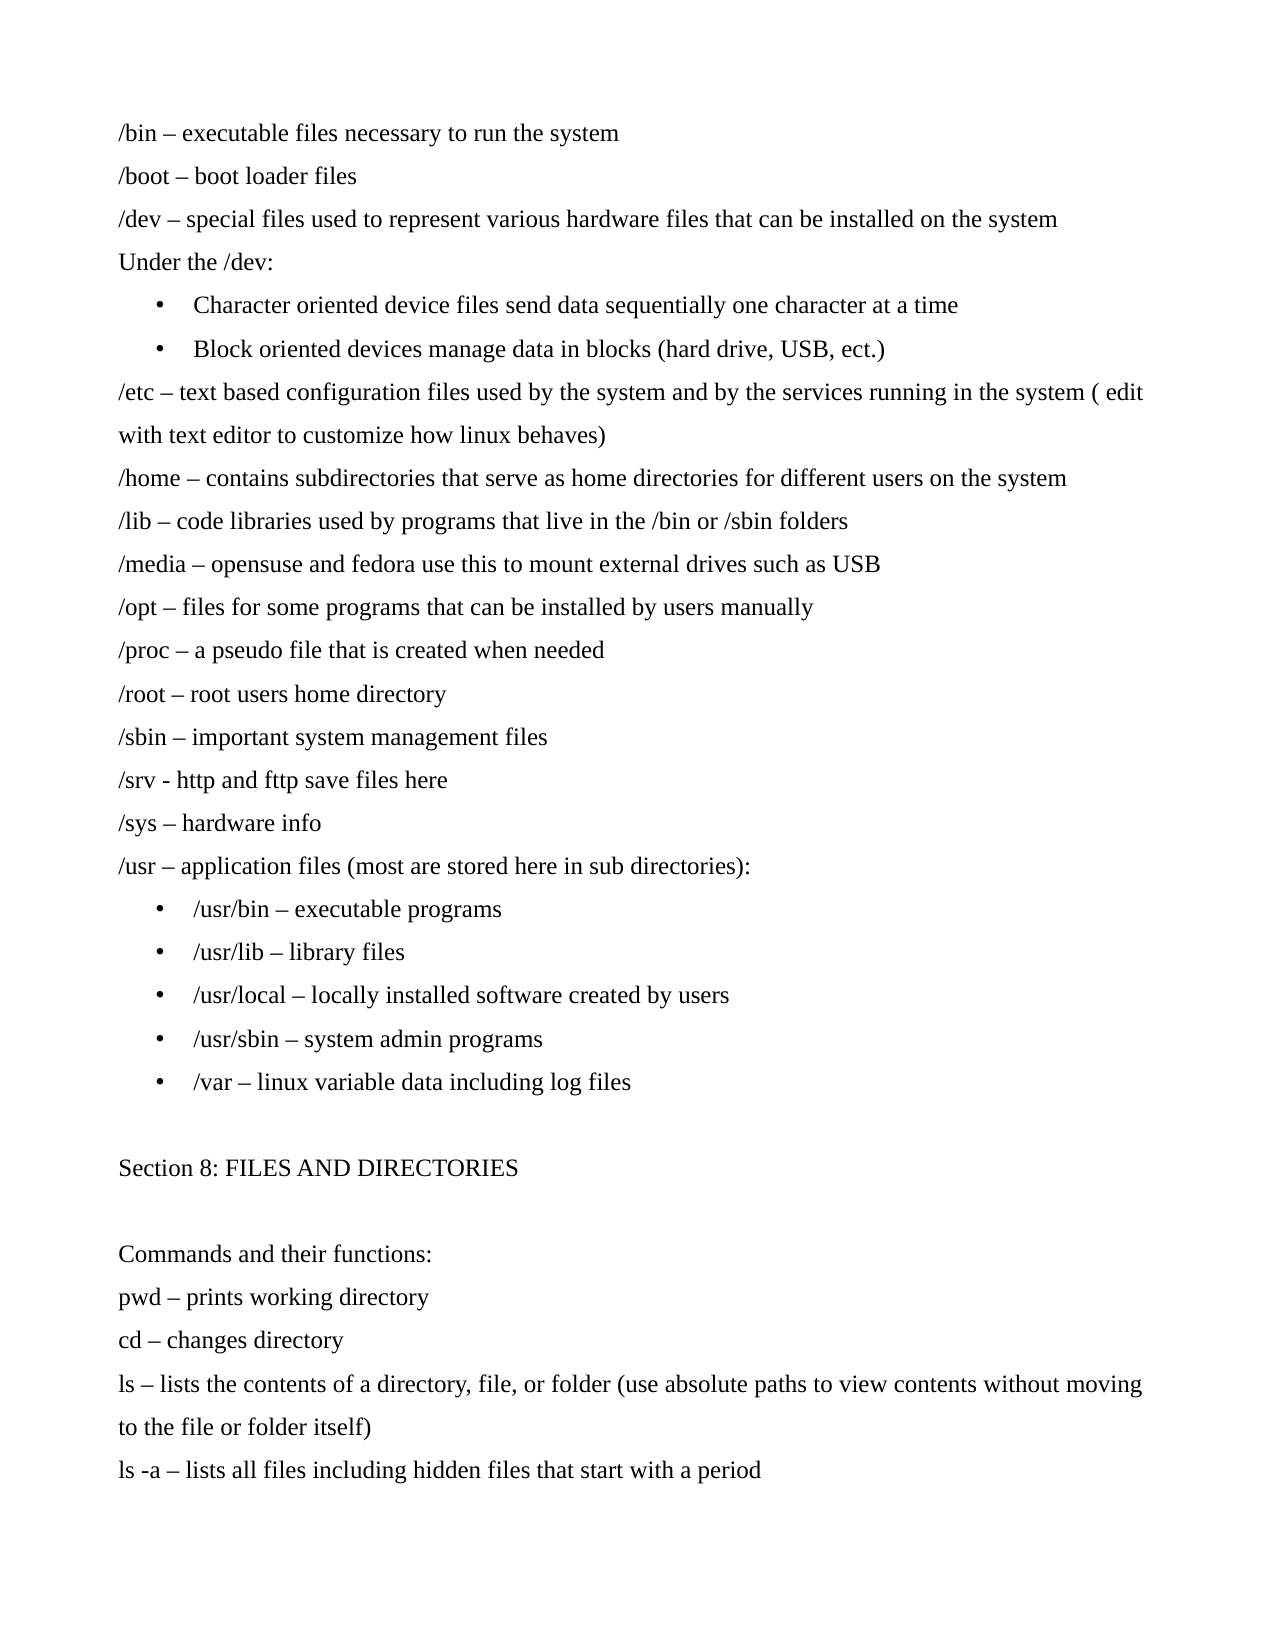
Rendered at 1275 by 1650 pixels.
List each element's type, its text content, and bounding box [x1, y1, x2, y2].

text cd – changes directory [118, 1326, 1157, 1354]
text /lib – code libraries used by programs that live in the /bin or /sbin folders [118, 506, 1157, 535]
list /usr/bin – executable programs [156, 894, 1157, 923]
text /sys – hardware info [118, 808, 1157, 837]
text /usr – application files (most are stored here in sub directories): [118, 851, 1157, 880]
text Section 8: FILES AND DIRECTORIES [118, 1153, 1157, 1182]
text Commands and their functions: [118, 1239, 1157, 1268]
list /var – linux variable data including log files [156, 1067, 1157, 1096]
text /srv - http and fttp save files here [118, 765, 1157, 794]
text Under the /dev: [118, 247, 1157, 276]
text ls -a – lists all files including hidden files that start with a period [118, 1455, 1157, 1484]
text ls – lists the contents of a directory, file, or folder (use absolute paths to view contents without moving to the file or folder itself) [118, 1369, 1157, 1441]
text /dev – special files used to represent various hardware files that can be installed on the system [118, 204, 1157, 233]
text /sbin – important system management files [118, 722, 1157, 751]
text pwd – prints working directory [118, 1282, 1157, 1311]
text /boot – boot loader files [118, 161, 1157, 190]
list /usr/local – locally installed software created by users [156, 981, 1157, 1009]
text /media – opensuse and fedora use this to mount external drives such as USB [118, 549, 1157, 578]
text /proc – a pseudo file that is created when needed [118, 636, 1157, 664]
text /etc – text based configuration files used by the system and by the services running in the system ( edit with text editor to customize how linux behaves) [118, 377, 1157, 449]
list Block oriented devices manage data in blocks (hard drive, USB, ect.) [156, 334, 1157, 362]
text /opt – files for some programs that can be installed by users manually [118, 592, 1157, 621]
list /usr/sbin – system admin programs [156, 1024, 1157, 1052]
text /home – contains subdirectories that serve as home directories for different users on the system [118, 463, 1157, 492]
list /usr/lib – library files [156, 937, 1157, 966]
text /root – root users home directory [118, 679, 1157, 707]
list Character oriented device files send data sequentially one character at a time [156, 291, 1157, 319]
text /bin – executable files necessary to run the system [118, 118, 1157, 147]
